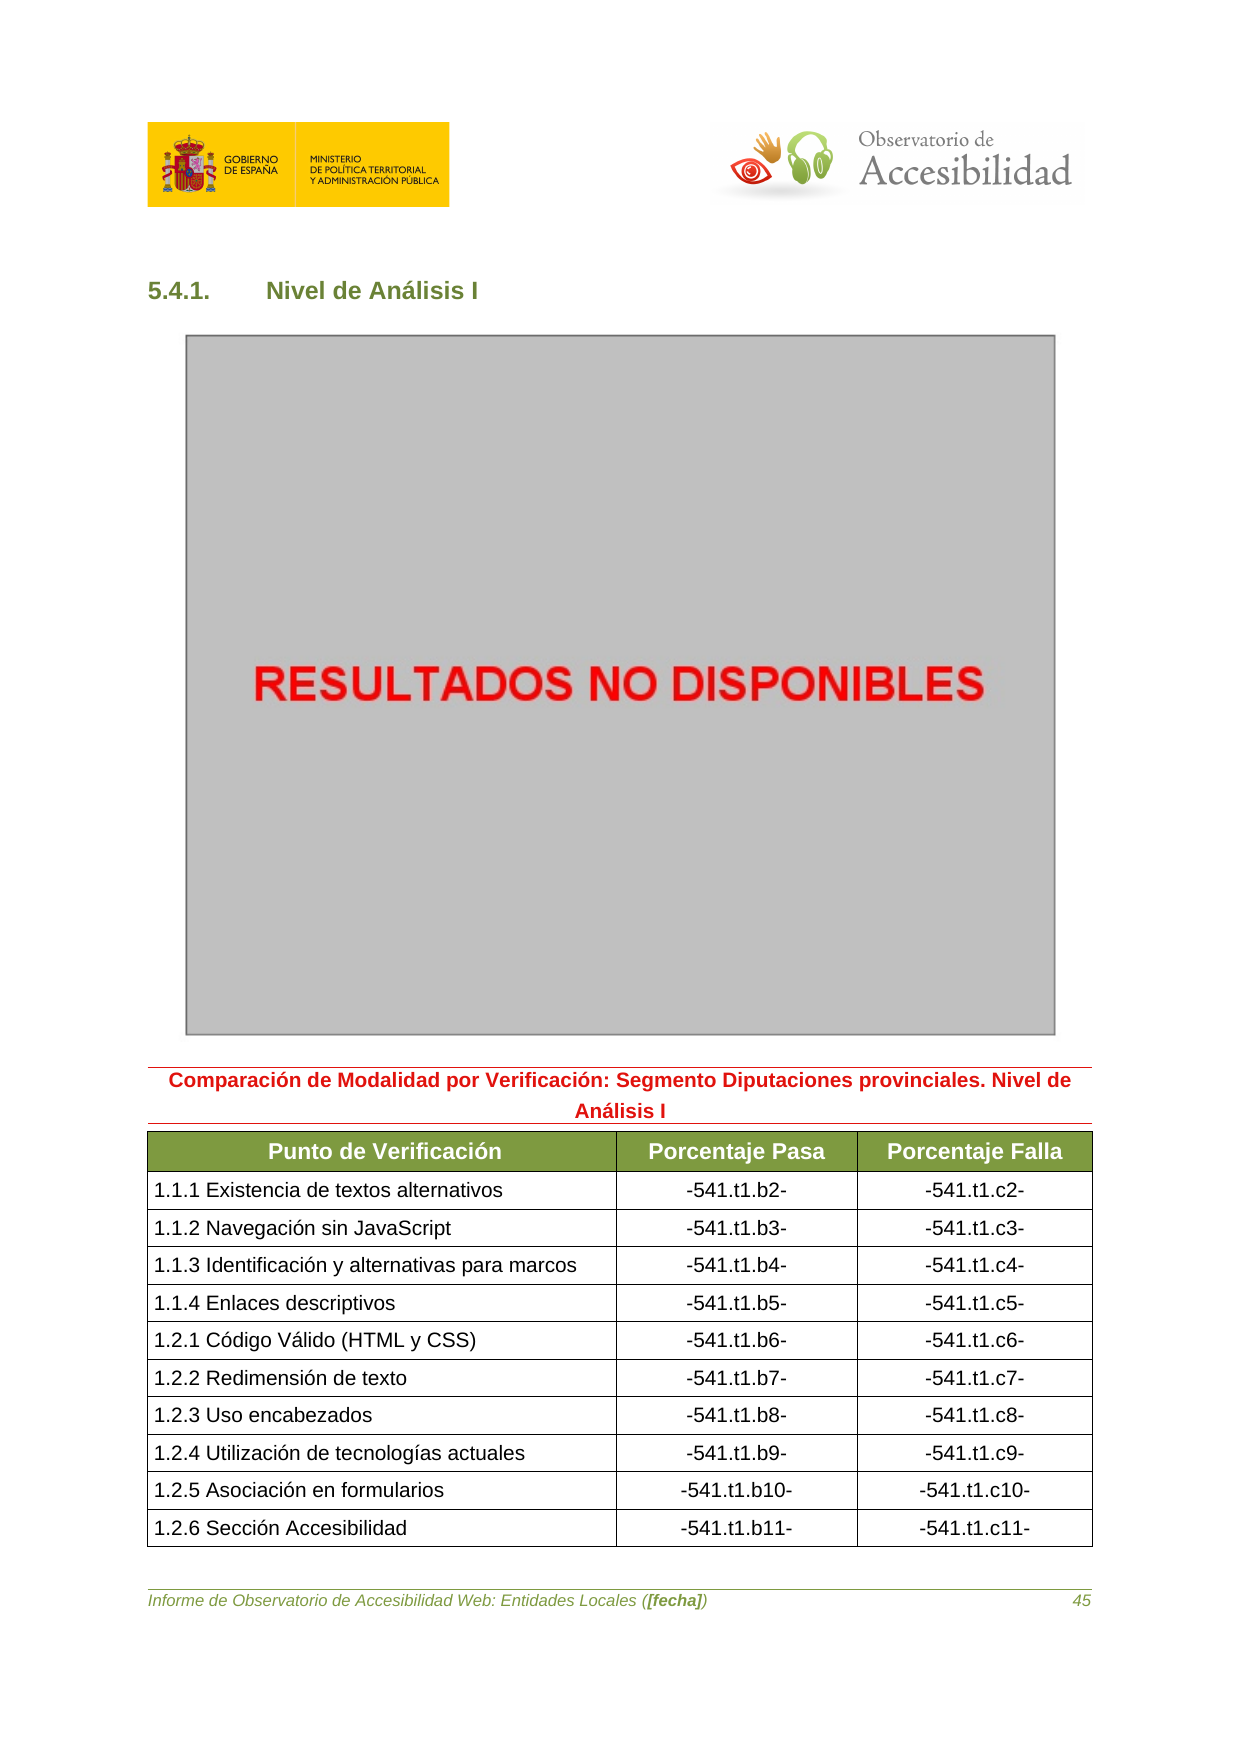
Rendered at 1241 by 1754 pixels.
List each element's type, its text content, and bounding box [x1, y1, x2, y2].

table_cell 1.1.1 Existencia de textos alternativos [148, 1172, 616, 1208]
table_cell 1.2.6 Sección Accesibilidad [148, 1510, 616, 1546]
table_cell -541.t1.b6- [617, 1322, 857, 1358]
table_cell -541.t1.c4- [858, 1247, 1092, 1283]
table_cell -541.t1.b10- [617, 1472, 857, 1508]
table_cell 1.2.5 Asociación en formularios [148, 1472, 616, 1508]
table_cell -541.t1.c7- [858, 1360, 1092, 1396]
table_cell -541.t1.c5- [858, 1285, 1092, 1321]
table_cell -541.t1.c10- [858, 1472, 1092, 1508]
list Nivel de Análisis I [148, 276, 1092, 304]
table_header Punto de Verificación [148, 1132, 616, 1171]
table_cell 1.2.1 Código Válido (HTML y CSS) [148, 1322, 616, 1358]
text Comparación de Modalidad por Verificación: Segmento Diputaciones provinciales. Nivel de Análisis I [148, 1068, 1092, 1123]
table_cell 1.2.4 Utilización de tecnologías actuales [148, 1435, 616, 1471]
table_header Porcentaje Pasa [617, 1132, 857, 1171]
table_cell -541.t1.c6- [858, 1322, 1092, 1358]
table_cell 1.2.2 Redimensión de texto [148, 1360, 616, 1396]
table_cell -541.t1.b8- [617, 1397, 857, 1433]
table_header Porcentaje Falla [858, 1132, 1092, 1171]
table_cell 1.2.3 Uso encabezados [148, 1397, 616, 1433]
table_cell -541.t1.c11- [858, 1510, 1092, 1546]
table_cell -541.t1.b2- [617, 1172, 857, 1208]
table_cell 1.1.4 Enlaces descriptivos [148, 1285, 616, 1321]
table_cell -541.t1.c2- [858, 1172, 1092, 1208]
table_cell -541.t1.b7- [617, 1360, 857, 1396]
table_cell -541.t1.c8- [858, 1397, 1092, 1433]
table_cell -541.t1.c9- [858, 1435, 1092, 1471]
table_cell -541.t1.b9- [617, 1435, 857, 1471]
table_cell 1.1.2 Navegación sin JavaScript [148, 1210, 616, 1246]
table_cell -541.t1.b5- [617, 1285, 857, 1321]
table_cell -541.t1.b3- [617, 1210, 857, 1246]
table_cell -541.t1.b11- [617, 1510, 857, 1546]
table_cell 1.1.3 Identificación y alternativas para marcos [148, 1247, 616, 1283]
table_cell -541.t1.b4- [617, 1247, 857, 1283]
table_cell -541.t1.c3- [858, 1210, 1092, 1246]
